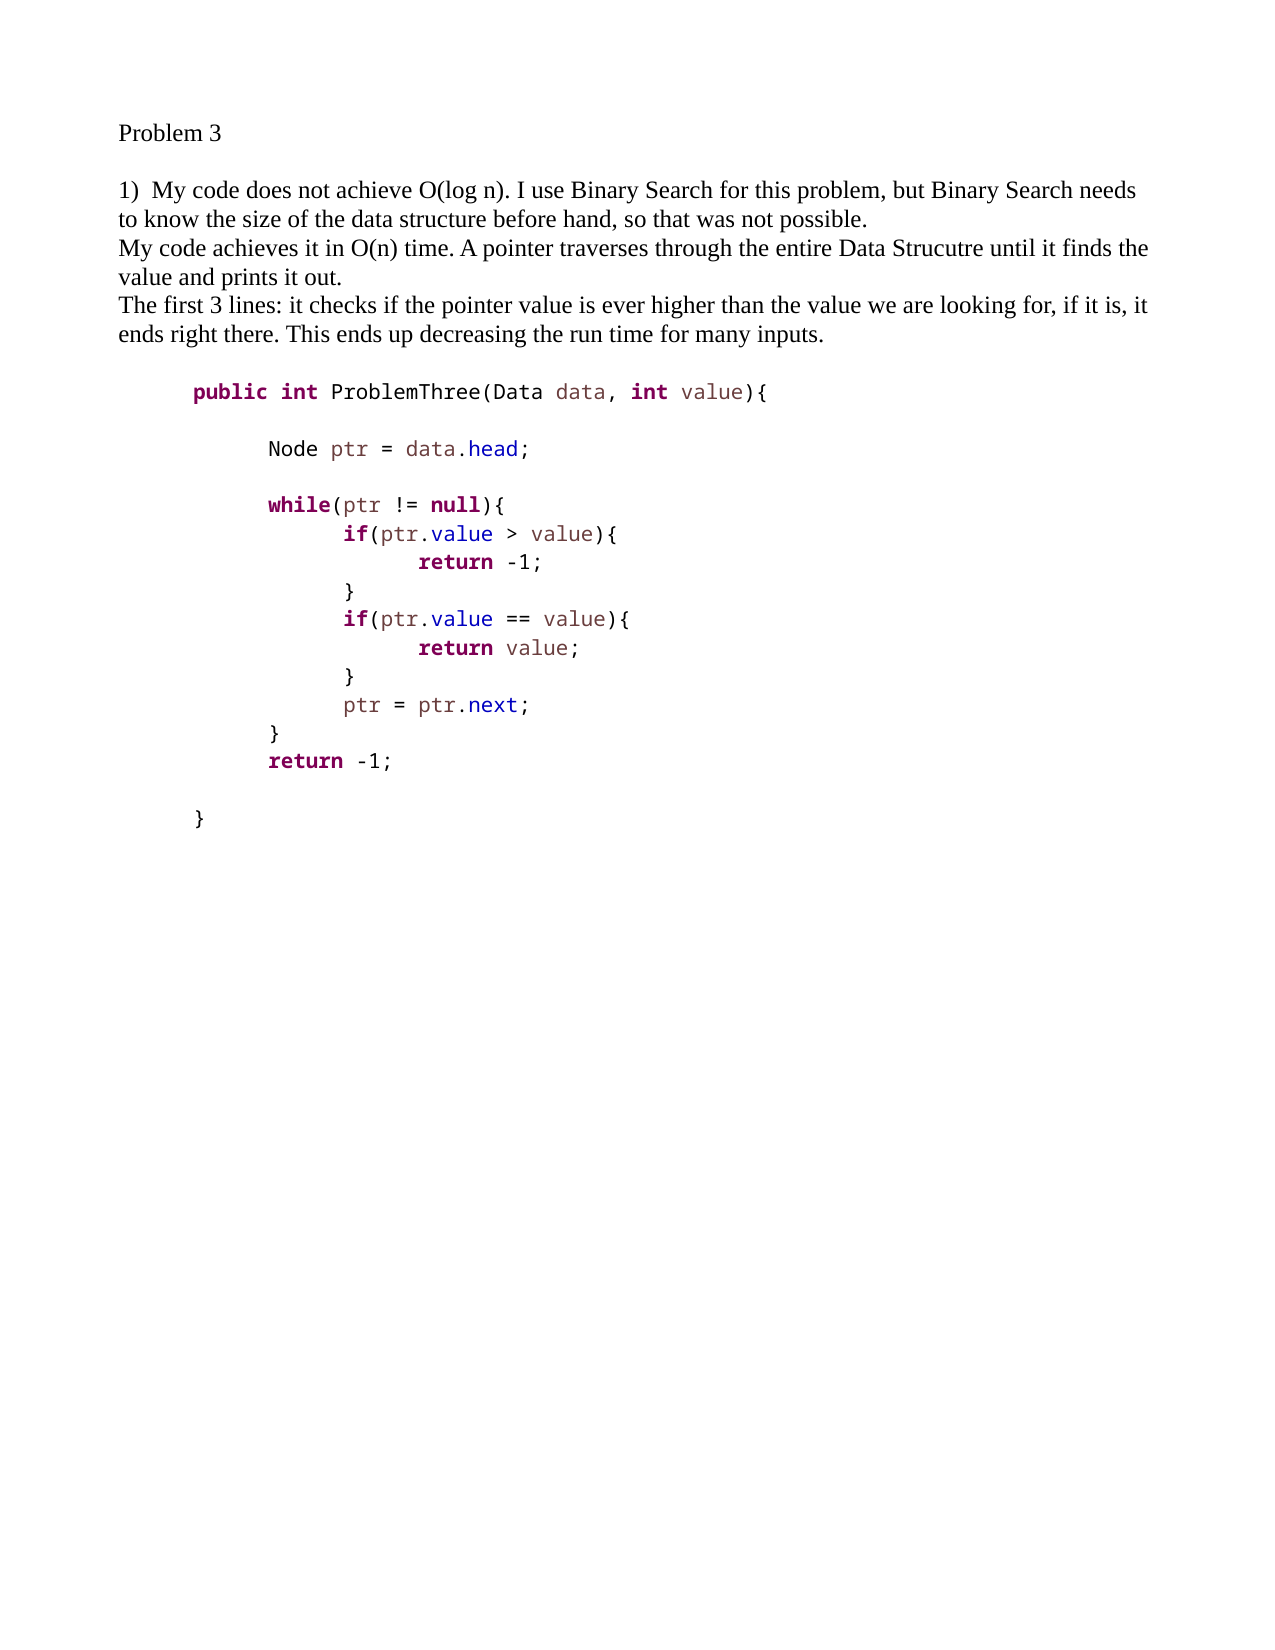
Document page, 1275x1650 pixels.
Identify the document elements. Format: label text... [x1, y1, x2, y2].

text The first 3 lines: it checks if the pointer value is ever higher than the value we are looking for, if it is, it ends right there. This ends up decreasing the run time for many inputs. [118, 291, 1157, 348]
text if(ptr.value == value){ [118, 604, 1157, 633]
text 1) My code does not achieve O(log n). I use Binary Search for this problem, but Binary Search needs to know the size of the data structure before hand, so that was not possible. [118, 176, 1157, 233]
text Problem 3 [118, 118, 1157, 147]
text public int ProblemThree(Data data, int value){ [118, 377, 1157, 405]
text Node ptr = data.head; [118, 434, 1157, 462]
text ptr = ptr.next; [118, 690, 1157, 718]
text } [118, 661, 1157, 690]
text My code achieves it in O(n) time. A pointer traverses through the entire Data Strucutre until it finds the value and prints it out. [118, 233, 1157, 291]
text return -1; [118, 747, 1157, 775]
text } [118, 803, 1157, 832]
text } [118, 576, 1157, 604]
text return -1; [118, 547, 1157, 576]
text } [118, 718, 1157, 747]
text while(ptr != null){ [118, 491, 1157, 519]
text if(ptr.value > value){ [118, 519, 1157, 547]
text return value; [118, 633, 1157, 661]
